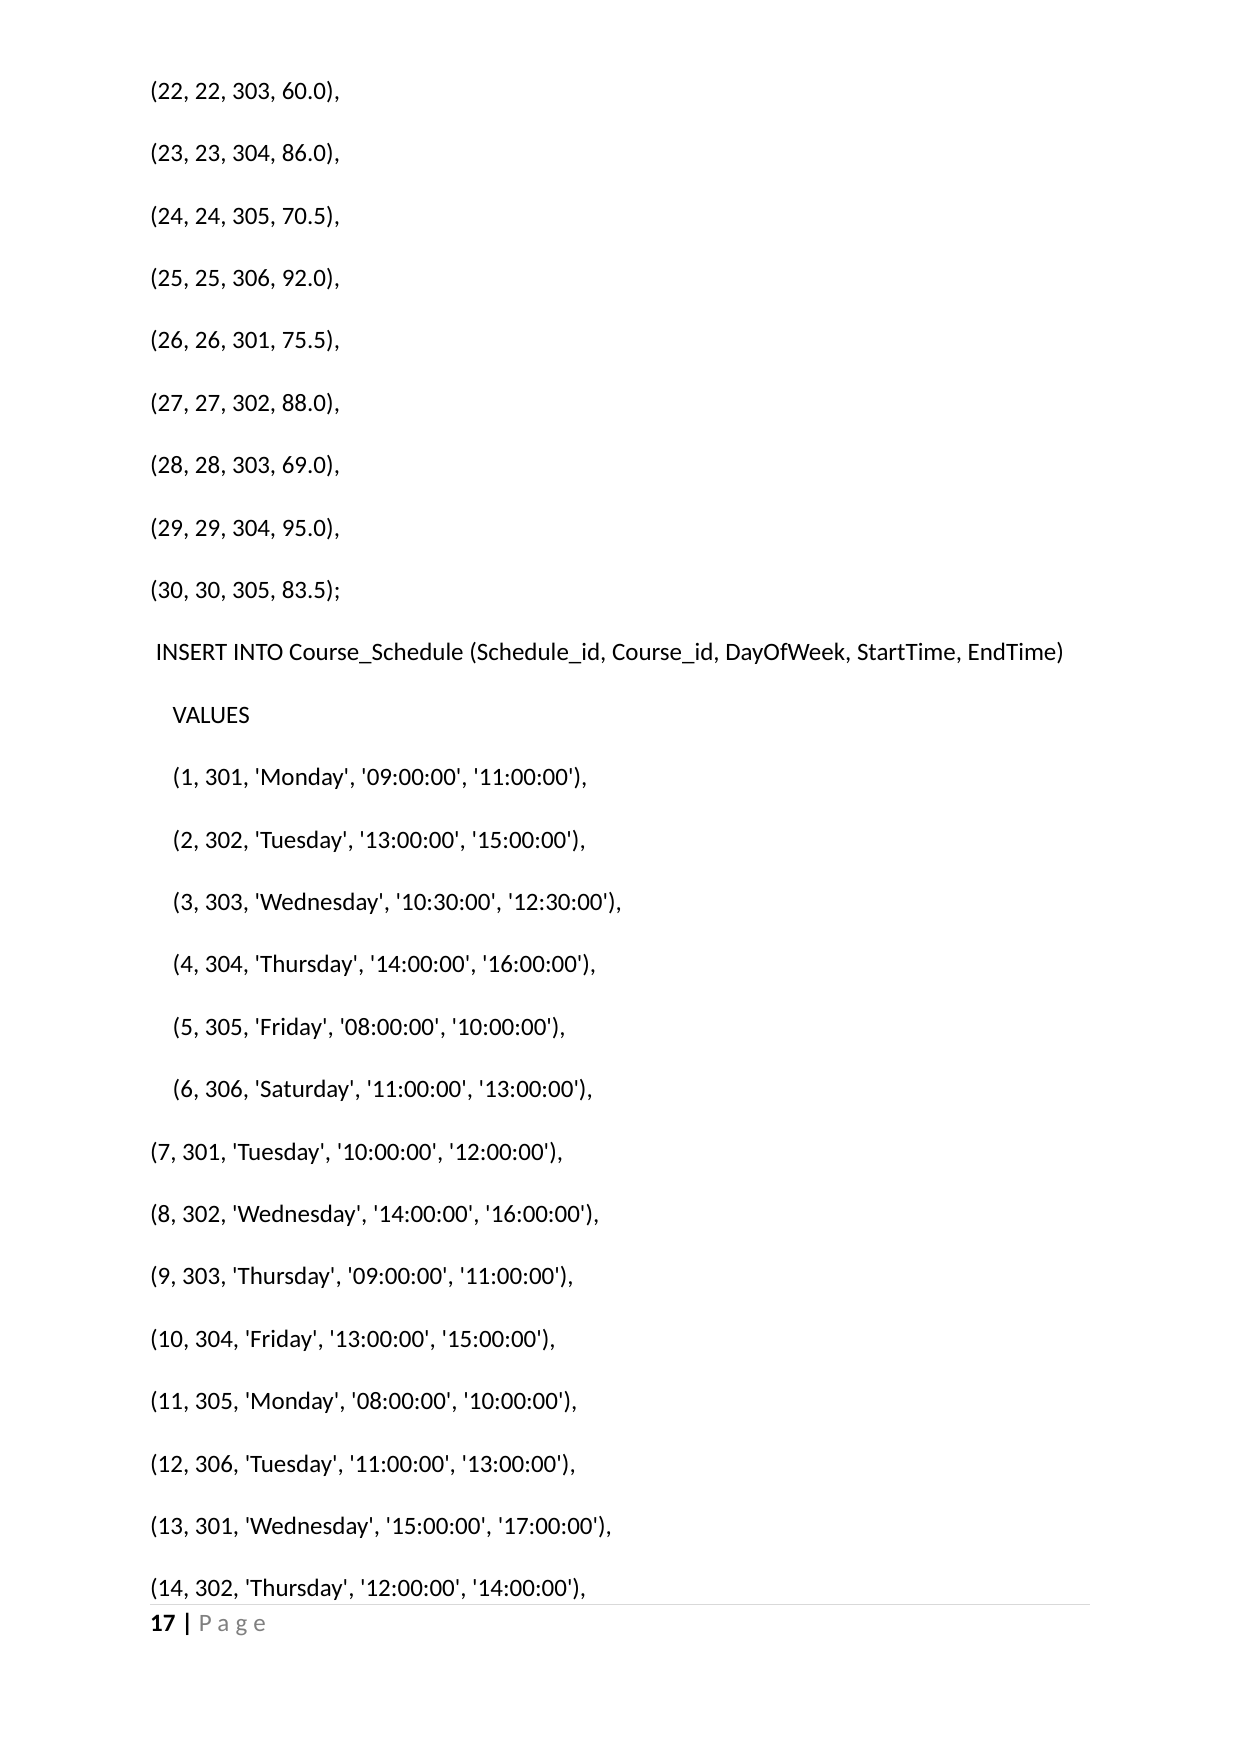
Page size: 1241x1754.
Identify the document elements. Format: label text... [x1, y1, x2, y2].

text (12, 306, 'Tuesday', '11:00:00', '13:00:00'), [150, 1448, 1090, 1478]
text (8, 302, 'Wednesday', '14:00:00', '16:00:00'), [150, 1198, 1090, 1229]
text (24, 24, 305, 70.5), [150, 200, 1090, 230]
text (5, 305, 'Friday', '08:00:00', '10:00:00'), [150, 1011, 1090, 1041]
text (25, 25, 306, 92.0), [150, 262, 1090, 293]
text (3, 303, 'Wednesday', '10:30:00', '12:30:00'), [150, 886, 1090, 917]
text (30, 30, 305, 83.5); [150, 574, 1090, 605]
text (14, 302, 'Thursday', '12:00:00', '14:00:00'), [150, 1572, 1090, 1603]
text (6, 306, 'Saturday', '11:00:00', '13:00:00'), [150, 1073, 1090, 1104]
text (26, 26, 301, 75.5), [150, 324, 1090, 355]
text INSERT INTO Course_Schedule (Schedule_id, Course_id, DayOfWeek, StartTime, EndTime) [150, 637, 1090, 667]
text (10, 304, 'Friday', '13:00:00', '15:00:00'), [150, 1323, 1090, 1353]
text (22, 22, 303, 60.0), [150, 75, 1090, 106]
text (7, 301, 'Tuesday', '10:00:00', '12:00:00'), [150, 1136, 1090, 1166]
text (29, 29, 304, 95.0), [150, 512, 1090, 542]
text (13, 301, 'Wednesday', '15:00:00', '17:00:00'), [150, 1510, 1090, 1541]
text (27, 27, 302, 88.0), [150, 387, 1090, 417]
text (2, 302, 'Tuesday', '13:00:00', '15:00:00'), [150, 824, 1090, 854]
text (1, 301, 'Monday', '09:00:00', '11:00:00'), [150, 761, 1090, 792]
text (23, 23, 304, 86.0), [150, 137, 1090, 168]
text VALUES [150, 699, 1090, 729]
text (11, 305, 'Monday', '08:00:00', '10:00:00'), [150, 1385, 1090, 1416]
text (28, 28, 303, 69.0), [150, 449, 1090, 480]
text (9, 303, 'Thursday', '09:00:00', '11:00:00'), [150, 1261, 1090, 1291]
text (4, 304, 'Thursday', '14:00:00', '16:00:00'), [150, 948, 1090, 979]
